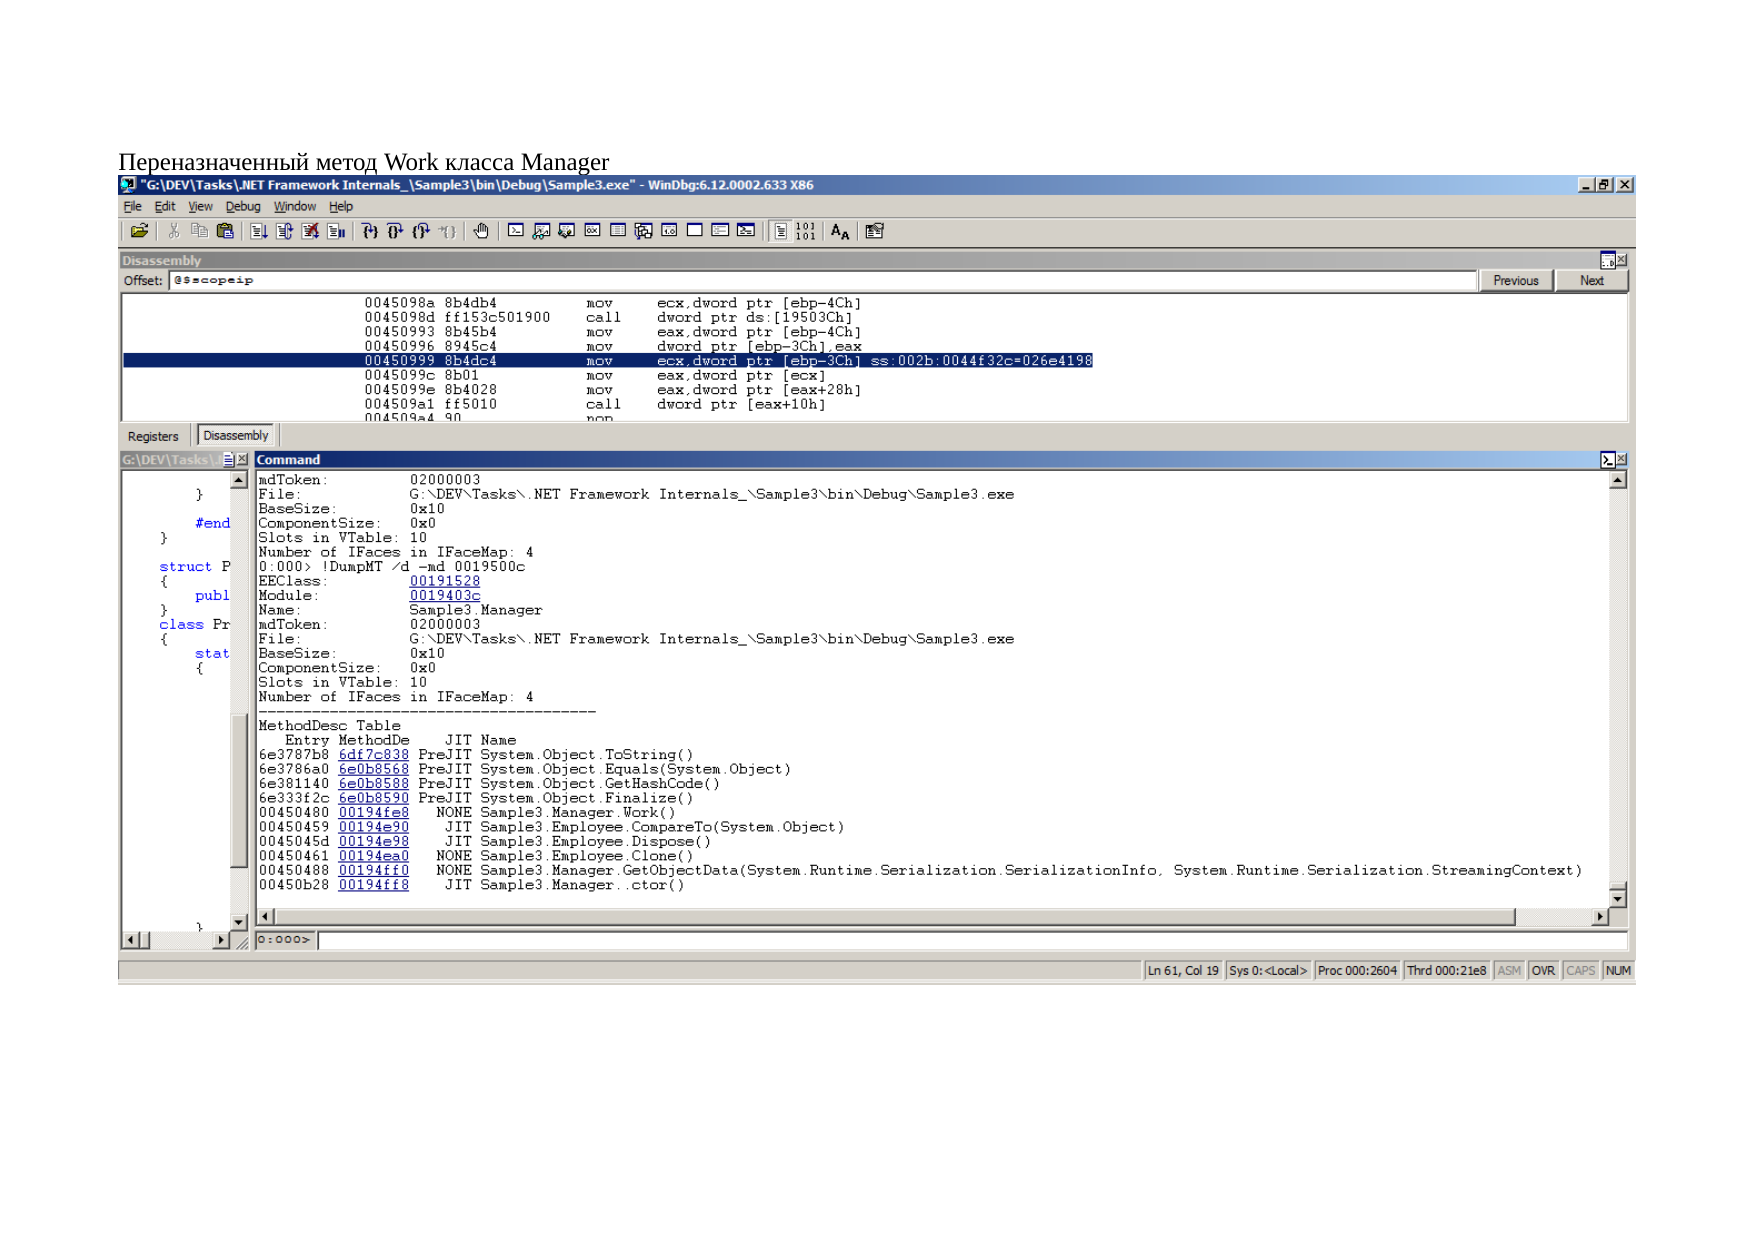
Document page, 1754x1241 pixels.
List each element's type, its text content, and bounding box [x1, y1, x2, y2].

text Переназначенный метод Work класса Manager [118, 147, 1636, 175]
picture [118, 175, 1636, 985]
